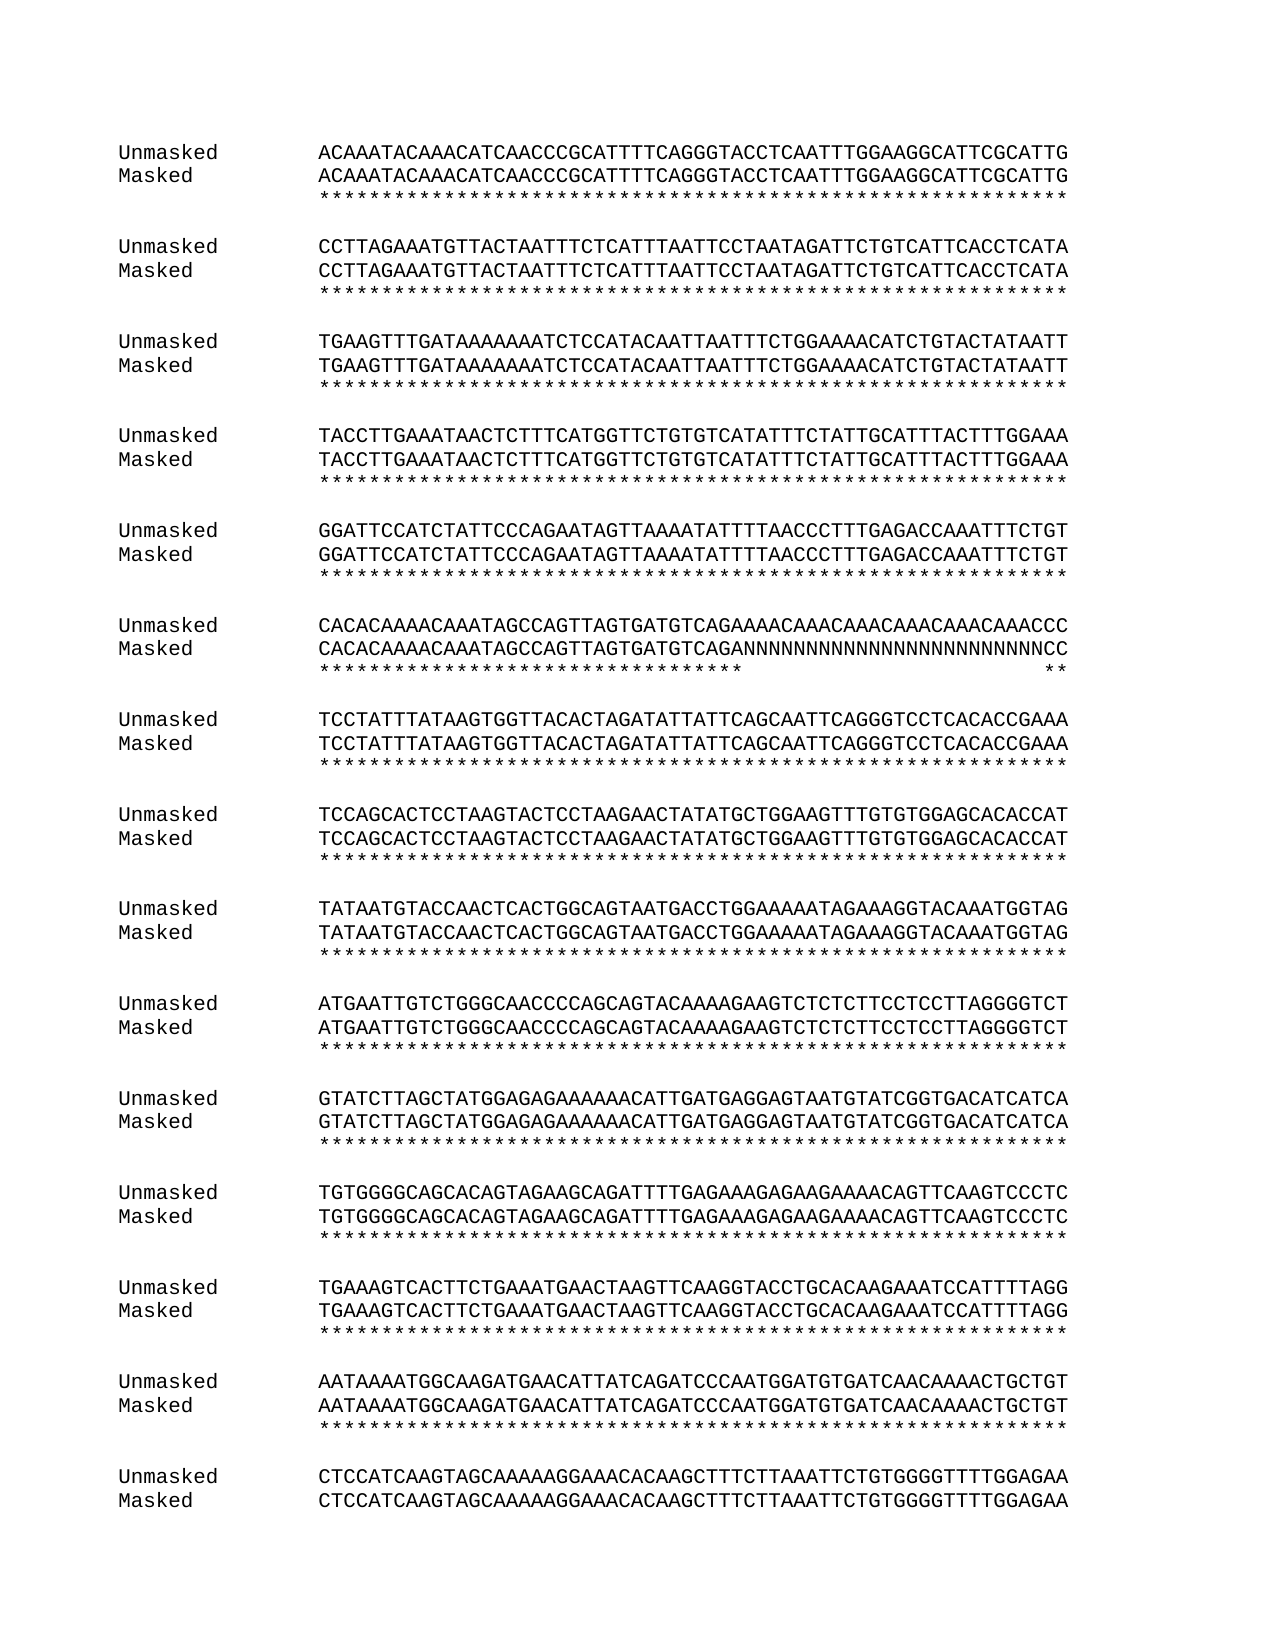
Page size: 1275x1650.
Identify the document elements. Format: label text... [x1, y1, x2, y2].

text ********************************** ** [118, 662, 1157, 686]
text Unmasked CACACAAAACAAATAGCCAGTTAGTGATGTCAGAAAACAAACAAACAAACAAACAAACCC [118, 615, 1157, 638]
text ************************************************************ [118, 946, 1157, 969]
text Unmasked TGTGGGGCAGCACAGTAGAAGCAGATTTTGAGAAAGAGAAGAAAACAGTTCAAGTCCCTC [118, 1182, 1157, 1206]
text Unmasked GGATTCCATCTATTCCCAGAATAGTTAAAATATTTTAACCCTTTGAGACCAAATTTCTGT [118, 520, 1157, 544]
text Unmasked TGAAGTTTGATAAAAAAATCTCCATACAATTAATTTCTGGAAAACATCTGTACTATAATT [118, 331, 1157, 354]
text ************************************************************ [118, 1135, 1157, 1158]
text Masked TCCAGCACTCCTAAGTACTCCTAAGAACTATATGCTGGAAGTTTGTGTGGAGCACACCAT [118, 827, 1157, 851]
text Unmasked ATGAATTGTCTGGGCAACCCCAGCAGTACAAAAGAAGTCTCTCTTCCTCCTTAGGGGTCT [118, 993, 1157, 1017]
text Unmasked TGAAAGTCACTTCTGAAATGAACTAAGTTCAAGGTACCTGCACAAGAAATCCATTTTAGG [118, 1277, 1157, 1300]
text Masked CTCCATCAAGTAGCAAAAAGGAAACACAAGCTTTCTTAAATTCTGTGGGGTTTTGGAGAA [118, 1489, 1157, 1513]
text Masked AATAAAATGGCAAGATGAACATTATCAGATCCCAATGGATGTGATCAACAAAACTGCTGT [118, 1395, 1157, 1419]
text Unmasked ACAAATACAAACATCAACCCGCATTTTCAGGGTACCTCAATTTGGAAGGCATTCGCATTG [118, 142, 1157, 165]
text Unmasked AATAAAATGGCAAGATGAACATTATCAGATCCCAATGGATGTGATCAACAAAACTGCTGT [118, 1371, 1157, 1395]
text Masked GGATTCCATCTATTCCCAGAATAGTTAAAATATTTTAACCCTTTGAGACCAAATTTCTGT [118, 544, 1157, 567]
text ************************************************************ [118, 851, 1157, 875]
text Masked CCTTAGAAATGTTACTAATTTCTCATTTAATTCCTAATAGATTCTGTCATTCACCTCATA [118, 260, 1157, 284]
text Masked TATAATGTACCAACTCACTGGCAGTAATGACCTGGAAAAATAGAAAGGTACAAATGGTAG [118, 922, 1157, 946]
text Masked CACACAAAACAAATAGCCAGTTAGTGATGTCAGANNNNNNNNNNNNNNNNNNNNNNNNCC [118, 638, 1157, 662]
text ************************************************************ [118, 378, 1157, 402]
text Unmasked TCCAGCACTCCTAAGTACTCCTAAGAACTATATGCTGGAAGTTTGTGTGGAGCACACCAT [118, 804, 1157, 827]
text ************************************************************ [118, 1040, 1157, 1064]
text Unmasked TACCTTGAAATAACTCTTTCATGGTTCTGTGTCATATTTCTATTGCATTTACTTTGGAAA [118, 426, 1157, 449]
text Unmasked TCCTATTTATAAGTGGTTACACTAGATATTATTCAGCAATTCAGGGTCCTCACACCGAAA [118, 709, 1157, 733]
text ************************************************************ [118, 1229, 1157, 1253]
text ************************************************************ [118, 189, 1157, 213]
text Masked TGTGGGGCAGCACAGTAGAAGCAGATTTTGAGAAAGAGAAGAAAACAGTTCAAGTCCCTC [118, 1206, 1157, 1229]
text Masked TGAAGTTTGATAAAAAAATCTCCATACAATTAATTTCTGGAAAACATCTGTACTATAATT [118, 354, 1157, 378]
text Masked ACAAATACAAACATCAACCCGCATTTTCAGGGTACCTCAATTTGGAAGGCATTCGCATTG [118, 165, 1157, 189]
text Unmasked CCTTAGAAATGTTACTAATTTCTCATTTAATTCCTAATAGATTCTGTCATTCACCTCATA [118, 236, 1157, 260]
text Unmasked CTCCATCAAGTAGCAAAAAGGAAACACAAGCTTTCTTAAATTCTGTGGGGTTTTGGAGAA [118, 1466, 1157, 1489]
text ************************************************************ [118, 1419, 1157, 1442]
text ************************************************************ [118, 284, 1157, 307]
text ************************************************************ [118, 473, 1157, 496]
text Unmasked GTATCTTAGCTATGGAGAGAAAAAACATTGATGAGGAGTAATGTATCGGTGACATCATCA [118, 1088, 1157, 1111]
text Masked TACCTTGAAATAACTCTTTCATGGTTCTGTGTCATATTTCTATTGCATTTACTTTGGAAA [118, 449, 1157, 473]
text Masked TGAAAGTCACTTCTGAAATGAACTAAGTTCAAGGTACCTGCACAAGAAATCCATTTTAGG [118, 1300, 1157, 1324]
text ************************************************************ [118, 567, 1157, 591]
text Masked GTATCTTAGCTATGGAGAGAAAAAACATTGATGAGGAGTAATGTATCGGTGACATCATCA [118, 1111, 1157, 1135]
text ************************************************************ [118, 1324, 1157, 1348]
text Masked ATGAATTGTCTGGGCAACCCCAGCAGTACAAAAGAAGTCTCTCTTCCTCCTTAGGGGTCT [118, 1017, 1157, 1040]
text Unmasked TATAATGTACCAACTCACTGGCAGTAATGACCTGGAAAAATAGAAAGGTACAAATGGTAG [118, 898, 1157, 922]
text ************************************************************ [118, 757, 1157, 780]
text Masked TCCTATTTATAAGTGGTTACACTAGATATTATTCAGCAATTCAGGGTCCTCACACCGAAA [118, 733, 1157, 757]
